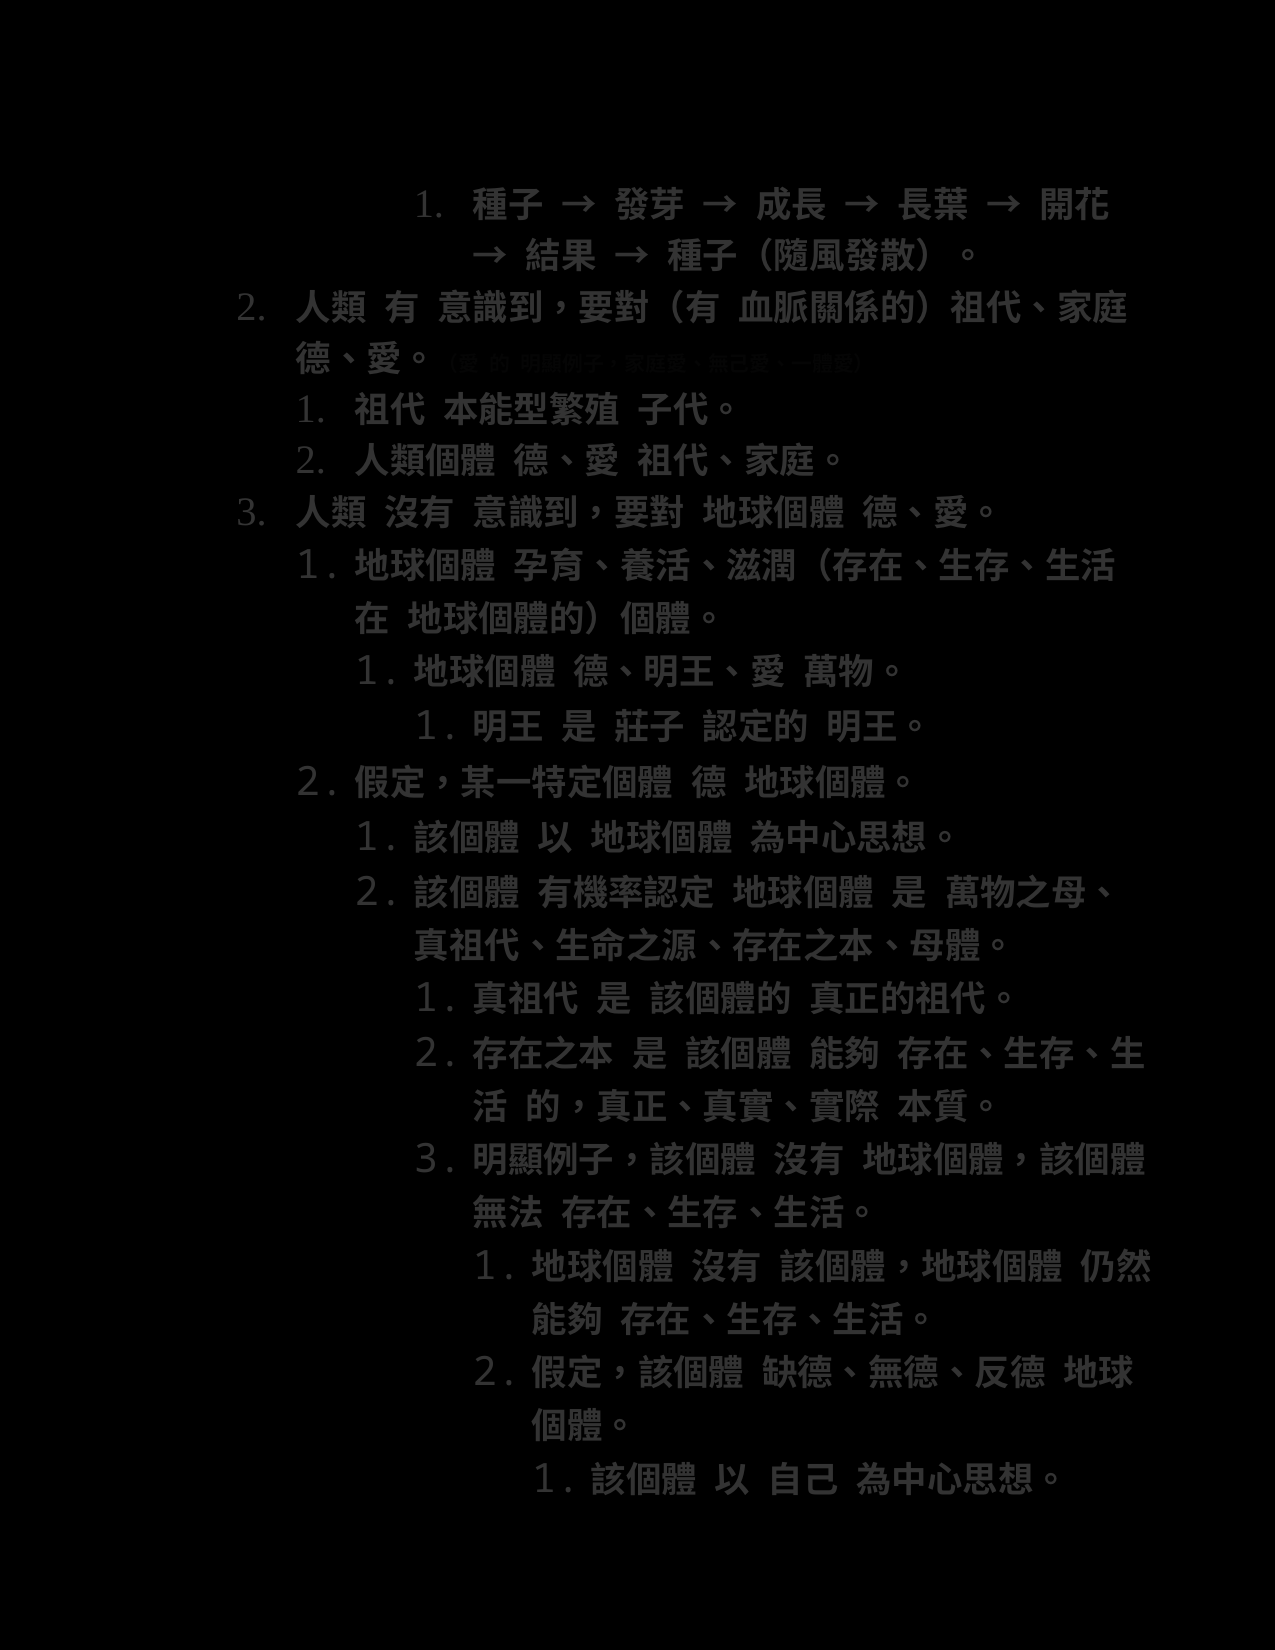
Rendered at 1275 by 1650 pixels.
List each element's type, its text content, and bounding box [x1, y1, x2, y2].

list 人類個體 德、愛 祖代、家庭。 [295, 433, 1157, 484]
list 種子 → 發芽 → 成長 → 長葉 → 開花 → 結果 → 種子（隨風發散）。 [413, 176, 1157, 279]
list 假定，某一特定個體 德 地球個體。 [295, 752, 1157, 807]
list 地球個體 沒有 該個體，地球個體 仍然能夠 存在、生存、生活。 [472, 1236, 1157, 1342]
list 地球個體 孕育、養活、滋潤（存在、生存、生活 在 地球個體的）個體。 [295, 535, 1157, 641]
list 人類 有 意識到，要對（有 血脈關係的）祖代、家庭 德、愛。（愛 的 明顯例子，家庭愛、無己愛、一體愛） [236, 279, 1157, 381]
list 該個體 以 自己 為中心思想。 [532, 1449, 1157, 1504]
list 明顯例子，該個體 沒有 地球個體，該個體 無法 存在、生存、生活。 [413, 1130, 1157, 1236]
list 祖代 本能型繁殖 子代。 [295, 381, 1157, 433]
list 人類 沒有 意識到，要對 地球個體 德、愛。 [236, 484, 1157, 535]
list 該個體 有機率認定 地球個體 是 萬物之母、真祖代、生命之源、存在之本、母體。 [354, 862, 1157, 968]
list 地球個體 德、明王、愛 萬物。 [354, 641, 1157, 697]
list 假定，該個體 缺德、無德、反德 地球個體。 [472, 1342, 1157, 1449]
list 存在之本 是 該個體 能夠 存在、生存、生活 的，真正、真實、實際 本質。 [413, 1023, 1157, 1130]
list 真祖代 是 該個體的 真正的祖代。 [413, 968, 1157, 1023]
list 該個體 以 地球個體 為中心思想。 [354, 807, 1157, 862]
list 明王 是 莊子 認定的 明王。 [413, 697, 1157, 752]
